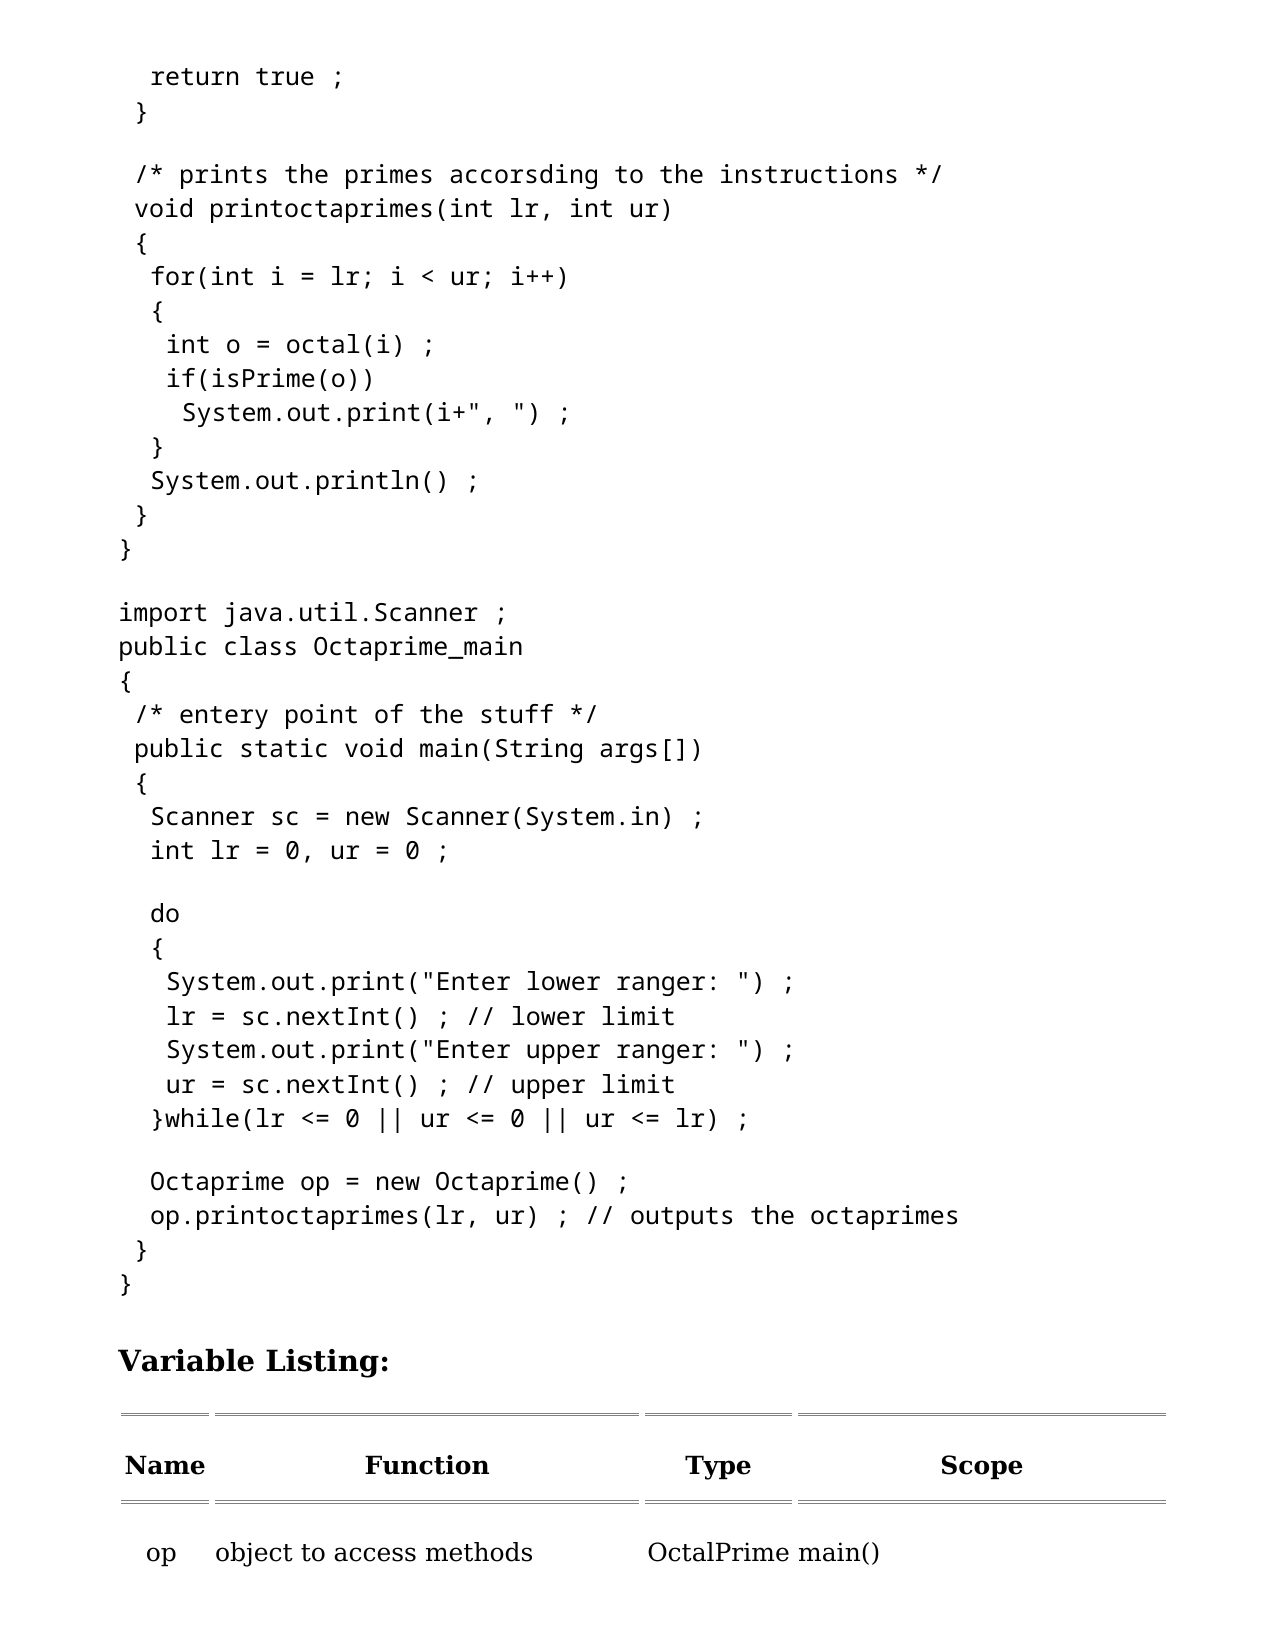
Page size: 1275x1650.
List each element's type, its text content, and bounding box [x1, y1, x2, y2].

table_cell Function [212, 1448, 642, 1483]
table_cell OctalPrime [642, 1535, 795, 1570]
text import java.util.Scanner ; public class Octaprime_main { /* entery point of the stuff */ public static void main(String args[]) { Scanner sc = new Scanner(System.in) ; int lr = 0, ur = 0 ; do { System.out.print("Enter lower ranger: ") ; lr = sc.nextInt() ; // lower limit System.out.print("Enter upper ranger: ") ; ur = sc.nextInt() ; // upper limit }while(lr <= 0 || ur <= 0 || ur <= lr) ; Octaprime op = new Octaprime() ; op.printoctaprimes(lr, ur) ; // outputs the octaprimes } } [118, 565, 1216, 1300]
table_cell Type [642, 1448, 795, 1483]
table_header [118, 1396, 212, 1448]
table_cell [212, 1483, 642, 1535]
table_cell main() [795, 1535, 1168, 1570]
table_header [212, 1396, 642, 1448]
table_cell object to access methods [212, 1535, 642, 1570]
table_cell Name [118, 1448, 212, 1483]
subtitle Variable Listing: [118, 1344, 1216, 1378]
table_cell Scope [795, 1448, 1168, 1483]
text return true ; } /* prints the primes accorsding to the instructions */ void printoctaprimes(int lr, int ur) { for(int i = lr; i < ur; i++) { int o = octal(i) ; if(isPrime(o)) System.out.print(i+", ") ; } System.out.println() ; } } [118, 59, 1216, 565]
table_cell op [118, 1535, 212, 1570]
table_header [795, 1396, 1168, 1448]
table_cell [795, 1483, 1168, 1535]
table_cell [642, 1483, 795, 1535]
table_cell [118, 1483, 212, 1535]
table_header [642, 1396, 795, 1448]
